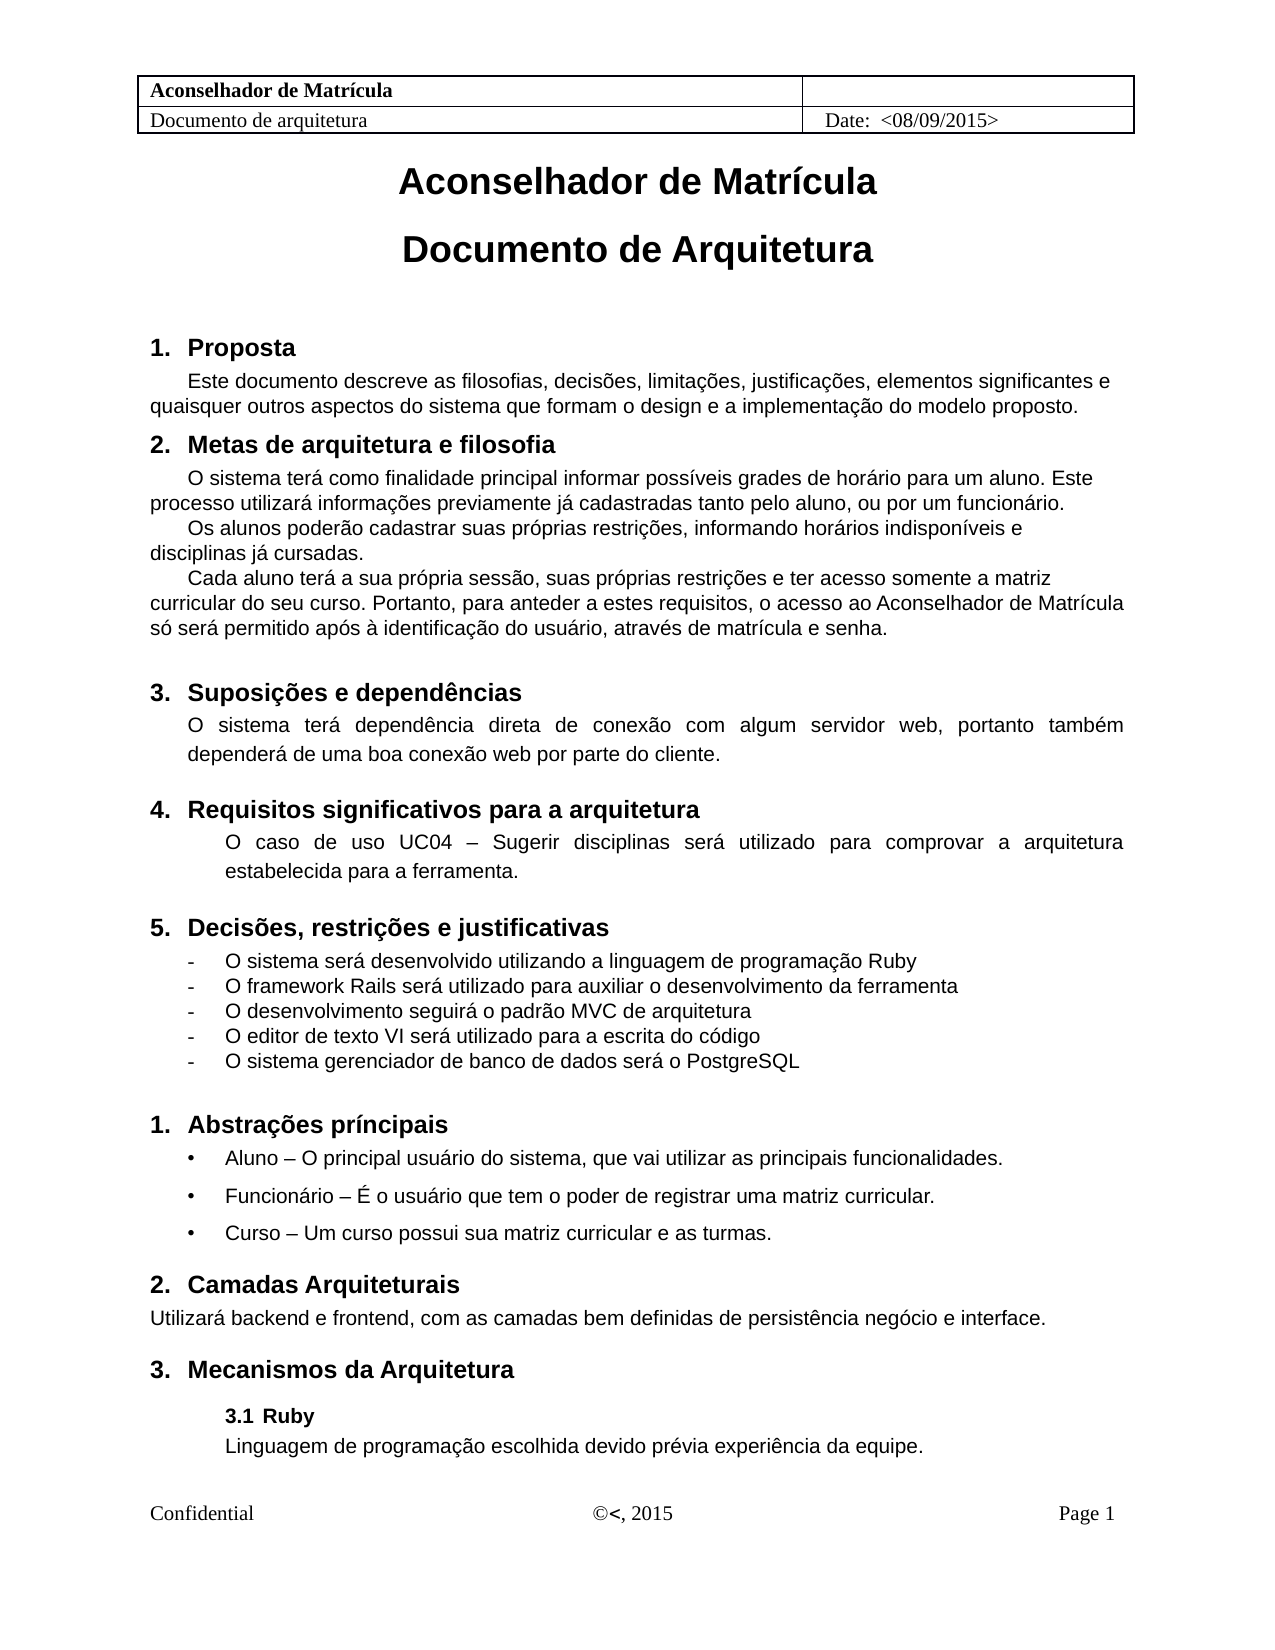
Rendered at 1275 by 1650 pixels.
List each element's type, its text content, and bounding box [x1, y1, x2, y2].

list O desenvolvimento seguirá o padrão MVC de arquitetura [187, 998, 1125, 1023]
text Utilizará backend e frontend, com as camadas bem definidas de persistência negócio e interface. [150, 1305, 1125, 1330]
list Requisitos significativos para a arquitetura [150, 795, 1125, 824]
list Suposições e dependências [150, 678, 1125, 706]
list Aluno – O principal usuário do sistema, que vai utilizar as principais funcionalidades. [187, 1145, 1125, 1170]
list Metas de arquitetura e filosofia [150, 430, 1125, 459]
list Proposta [150, 333, 1125, 361]
text Este documento descreve as filosofias, decisões, limitações, justificações, elementos significantes e quaisquer outros aspectos do sistema que formam o design e a implementação do modelo proposto. [150, 368, 1125, 418]
list Ruby [225, 1403, 1125, 1428]
text Os alunos poderão cadastrar suas próprias restrições, informando horários indisponíveis e disciplinas já cursadas. [150, 515, 1125, 565]
text O caso de uso UC04 – Sugerir disciplinas será utilizado para comprovar a arquitetura estabelecida para a ferramenta. [225, 830, 1125, 883]
list O editor de texto VI será utilizado para a escrita do código [187, 1023, 1125, 1048]
text O sistema terá dependência direta de conexão com algum servidor web, portanto também dependerá de uma boa conexão web por parte do cliente. [187, 713, 1125, 765]
list Camadas Arquiteturais [150, 1270, 1125, 1299]
text Documento de Arquitetura [150, 227, 1125, 270]
text O sistema terá como finalidade principal informar possíveis grades de horário para um aluno. Este processo utilizará informações previamente já cadastradas tanto pelo aluno, ou por um funcionário. [150, 465, 1125, 515]
list Funcionário – É o usuário que tem o poder de registrar uma matriz curricular. [187, 1183, 1125, 1208]
text Linguagem de programação escolhida devido prévia experiência da equipe. [225, 1434, 1125, 1458]
text Cada aluno terá a sua própria sessão, suas próprias restrições e ter acesso somente a matriz curricular do seu curso. Portanto, para anteder a estes requisitos, o acesso ao Aconselhador de Matrícula só será permitido após à identificação do usuário, através de matrícula e senha. [150, 565, 1125, 640]
list Curso – Um curso possui sua matriz curricular e as turmas. [187, 1220, 1125, 1245]
list O sistema será desenvolvido utilizando a linguagem de programação Ruby [187, 948, 1125, 973]
list O framework Rails será utilizado para auxiliar o desenvolvimento da ferramenta [187, 973, 1125, 998]
list Decisões, restrições e justificativas [150, 913, 1125, 941]
text Aconselhador de Matrícula [150, 159, 1125, 202]
list Mecanismos da Arquitetura [150, 1355, 1125, 1384]
list O sistema gerenciador de banco de dados será o PostgreSQL [187, 1048, 1125, 1073]
list Abstrações príncipais [150, 1110, 1125, 1139]
